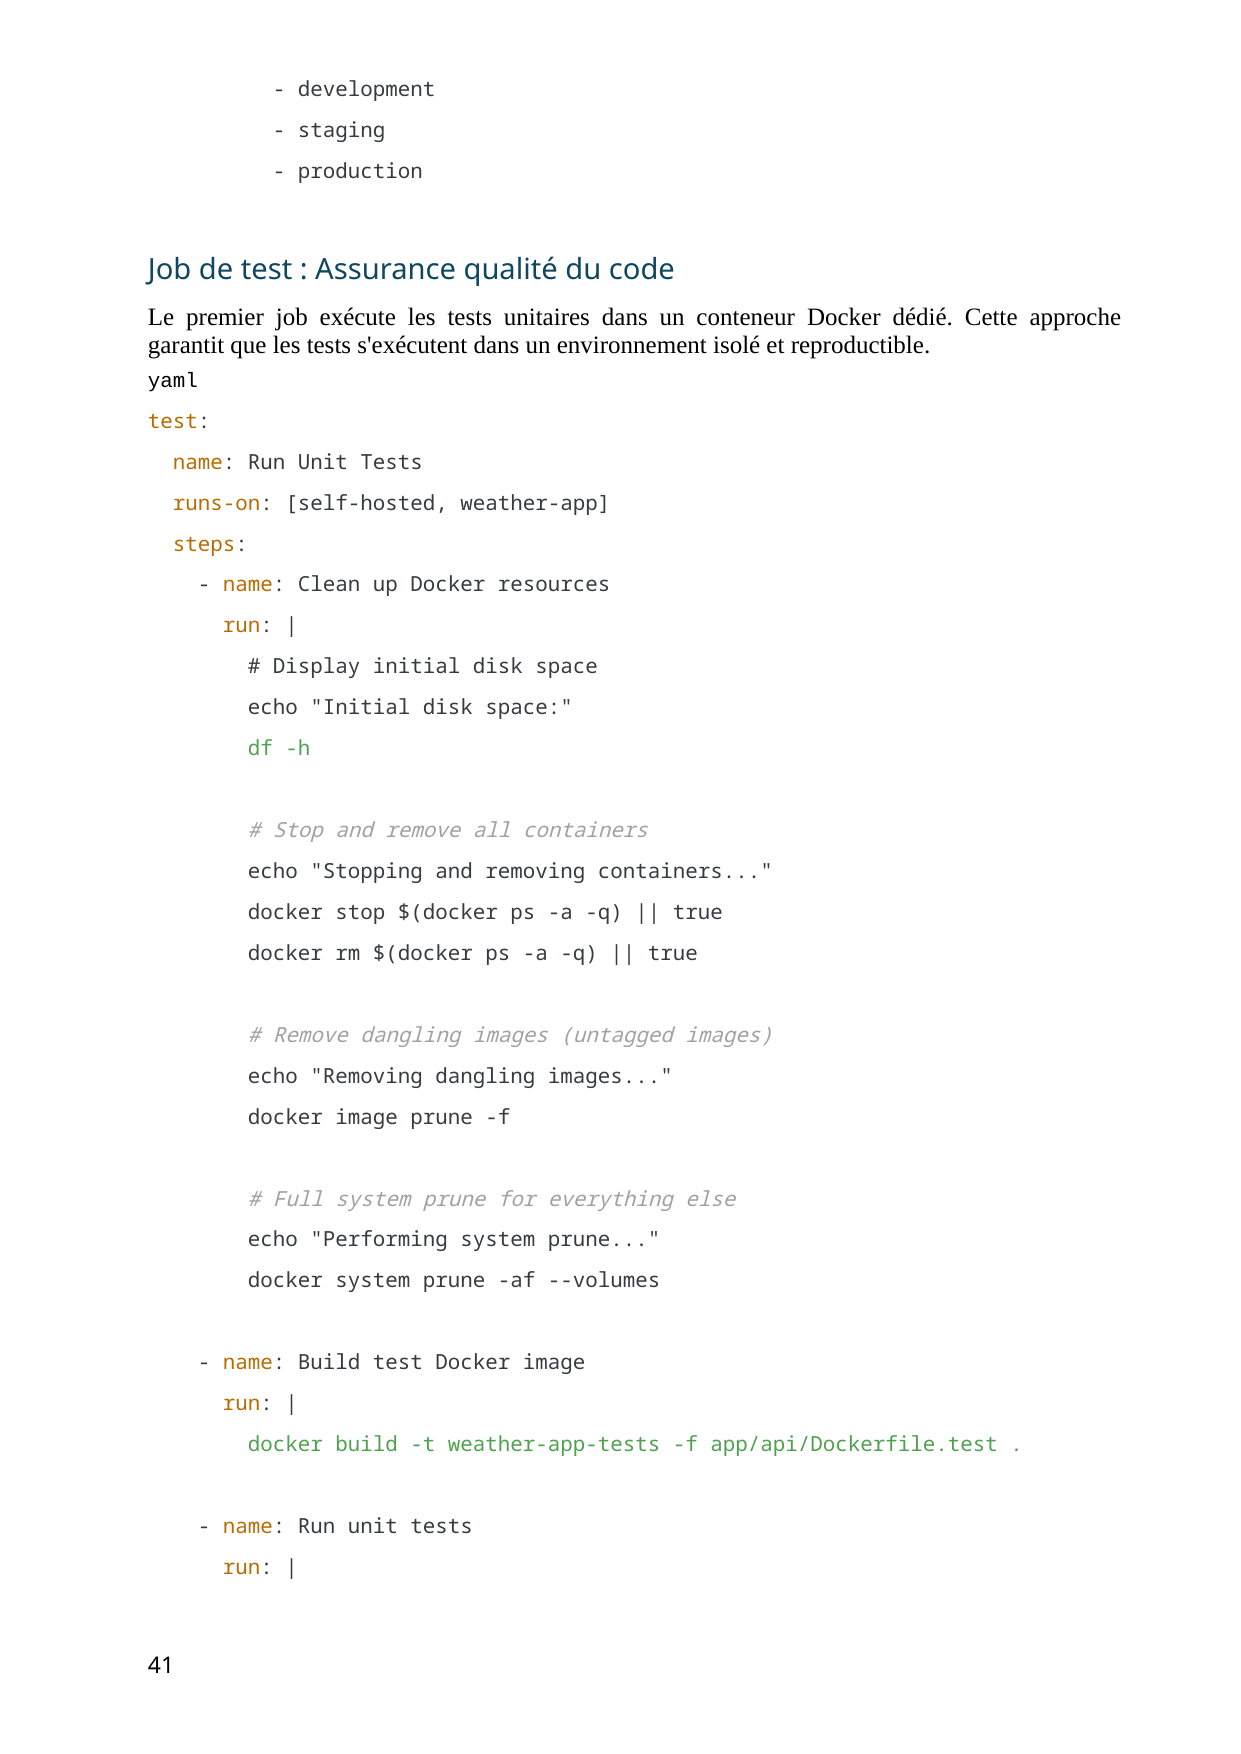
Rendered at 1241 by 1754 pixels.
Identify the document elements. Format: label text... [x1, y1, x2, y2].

text echo "Removing dangling images..." [148, 1061, 1122, 1089]
text # Stop and remove all containers [148, 815, 1122, 844]
text runs-on: [self-hosted, weather-app] [148, 488, 1122, 516]
text docker stop $(docker ps -a -q) || true [148, 897, 1122, 926]
text - name: Clean up Docker resources [148, 569, 1122, 598]
text df -h [148, 733, 1122, 762]
text - production [148, 156, 1122, 184]
text docker build -t weather-app-tests -f app/api/Dockerfile.test . [148, 1429, 1122, 1458]
text echo "Performing system prune..." [148, 1224, 1122, 1253]
text - staging [148, 115, 1122, 143]
text test: [148, 406, 1122, 434]
text # Full system prune for everything else [148, 1184, 1122, 1212]
text echo "Initial disk space:" [148, 692, 1122, 721]
text - name: Run unit tests [148, 1511, 1122, 1539]
text docker rm $(docker ps -a -q) || true [148, 938, 1122, 966]
text run: | [148, 1388, 1122, 1417]
text yaml [148, 370, 1122, 393]
text docker system prune -af --volumes [148, 1266, 1122, 1294]
text - name: Build test Docker image [148, 1347, 1122, 1376]
text run: | [148, 1552, 1122, 1581]
subtitle Job de test : Assurance qualité du code [148, 248, 1122, 288]
text # Display initial disk space [148, 651, 1122, 680]
text # Remove dangling images (untagged images) [148, 1020, 1122, 1048]
text docker image prune -f [148, 1102, 1122, 1130]
text Le premier job exécute les tests unitaires dans un conteneur Docker dédié. Cette approche garantit que les tests s'exécutent dans un environnement isolé et reproductible. [148, 302, 1122, 359]
text name: Run Unit Tests [148, 447, 1122, 475]
text steps: [148, 529, 1122, 557]
text echo "Stopping and removing containers..." [148, 856, 1122, 884]
text - development [148, 74, 1122, 102]
text run: | [148, 611, 1122, 639]
